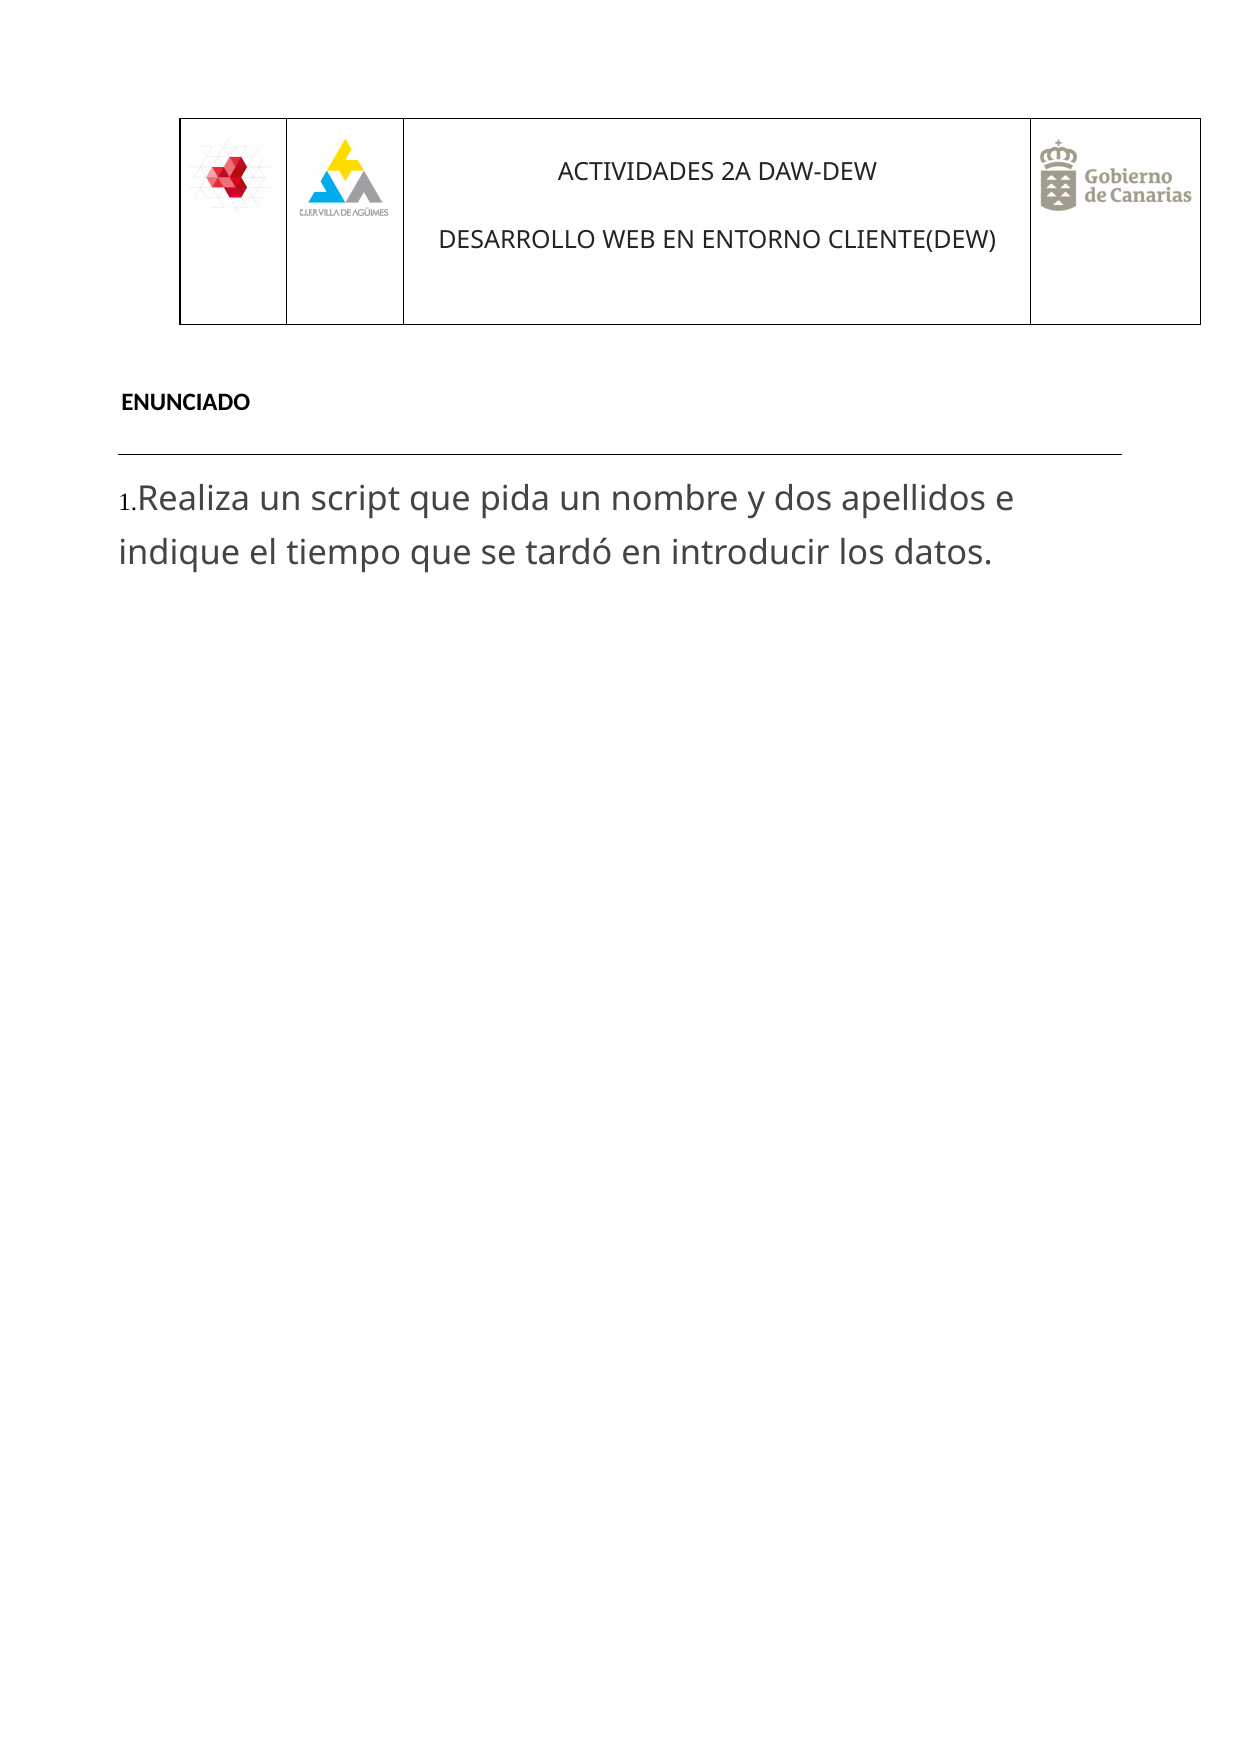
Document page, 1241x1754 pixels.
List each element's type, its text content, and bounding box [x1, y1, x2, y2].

picture [1037, 137, 1193, 212]
picture [187, 138, 273, 214]
list Realiza un script que pida un nombre y dos apellidos e indique el tiempo que se tardó en introducir los datos. [118, 474, 1122, 574]
picture [299, 138, 389, 217]
text ENUNCIADO [118, 384, 1122, 417]
